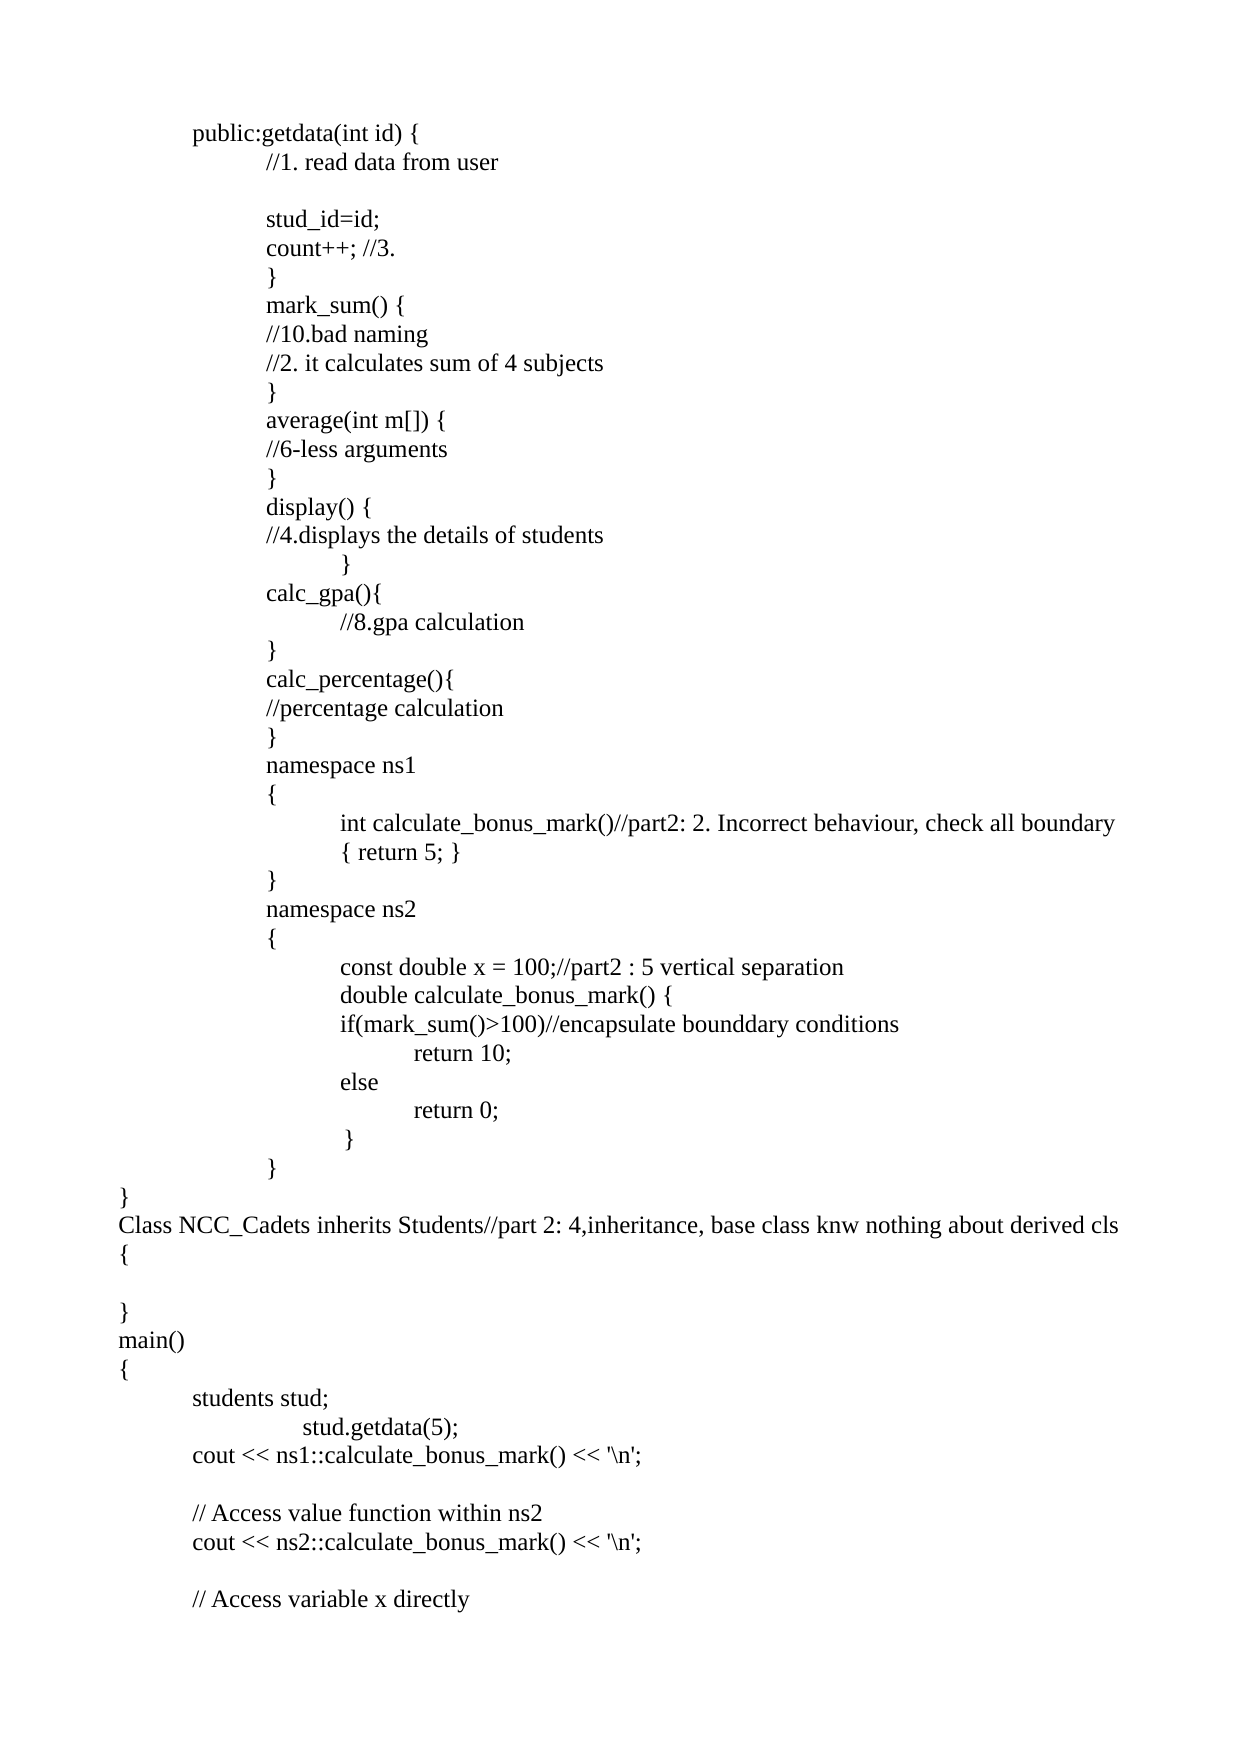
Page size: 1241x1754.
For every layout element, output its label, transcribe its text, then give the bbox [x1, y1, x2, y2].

text // Access value function within ns2 [118, 1498, 1122, 1527]
text } [118, 1153, 1122, 1182]
text } [118, 1297, 1122, 1326]
text //1. read data from user [118, 147, 1122, 176]
text } [118, 1182, 1122, 1211]
text // Access variable x directly [118, 1584, 1122, 1613]
text } [118, 1124, 1122, 1153]
text calc_percentage(){ [118, 664, 1122, 693]
text } [118, 463, 1122, 492]
text display() { [118, 492, 1122, 521]
text if(mark_sum()>100)//encapsulate bounddary conditions [118, 1009, 1122, 1038]
text //6-less arguments [118, 434, 1122, 463]
text } [118, 377, 1122, 406]
text calc_gpa(){ [118, 578, 1122, 607]
text average(int m[]) { [118, 406, 1122, 434]
text stud.getdata(5); [118, 1412, 1122, 1441]
text } [118, 549, 1122, 578]
text else [118, 1067, 1122, 1096]
text stud_id=id; [118, 204, 1122, 233]
text cout << ns2::calculate_bonus_mark() << '\n'; [118, 1527, 1122, 1556]
text //percentage calculation [118, 693, 1122, 722]
text { [118, 923, 1122, 952]
text mark_sum() { [118, 291, 1122, 319]
text { return 5; } [118, 837, 1122, 866]
text { [118, 1239, 1122, 1268]
text int calculate_bonus_mark()//part2: 2. Incorrect behaviour, check all boundary [118, 808, 1122, 837]
text const double x = 100;//part2 : 5 vertical separation [118, 952, 1122, 981]
text cout << ns1::calculate_bonus_mark() << '\n'; [118, 1441, 1122, 1469]
text } [118, 866, 1122, 894]
text return 0; [118, 1096, 1122, 1124]
text } [118, 722, 1122, 751]
text students stud; [118, 1383, 1122, 1412]
text public:getdata(int id) { [118, 118, 1122, 147]
text } [118, 262, 1122, 291]
text //8.gpa calculation [118, 607, 1122, 636]
text double calculate_bonus_mark() { [118, 981, 1122, 1009]
text { [118, 779, 1122, 808]
text namespace ns2 [118, 894, 1122, 923]
text } [118, 636, 1122, 664]
text main() [118, 1326, 1122, 1354]
text namespace ns1 [118, 751, 1122, 779]
text count++; //3. [118, 233, 1122, 262]
text return 10; [118, 1038, 1122, 1067]
text { [118, 1354, 1122, 1383]
text //2. it calculates sum of 4 subjects [118, 348, 1122, 377]
text Class NCC_Cadets inherits Students//part 2: 4,inheritance, base class knw nothing about derived cls [118, 1211, 1122, 1239]
text //10.bad naming [118, 319, 1122, 348]
text //4.displays the details of students [118, 521, 1122, 549]
